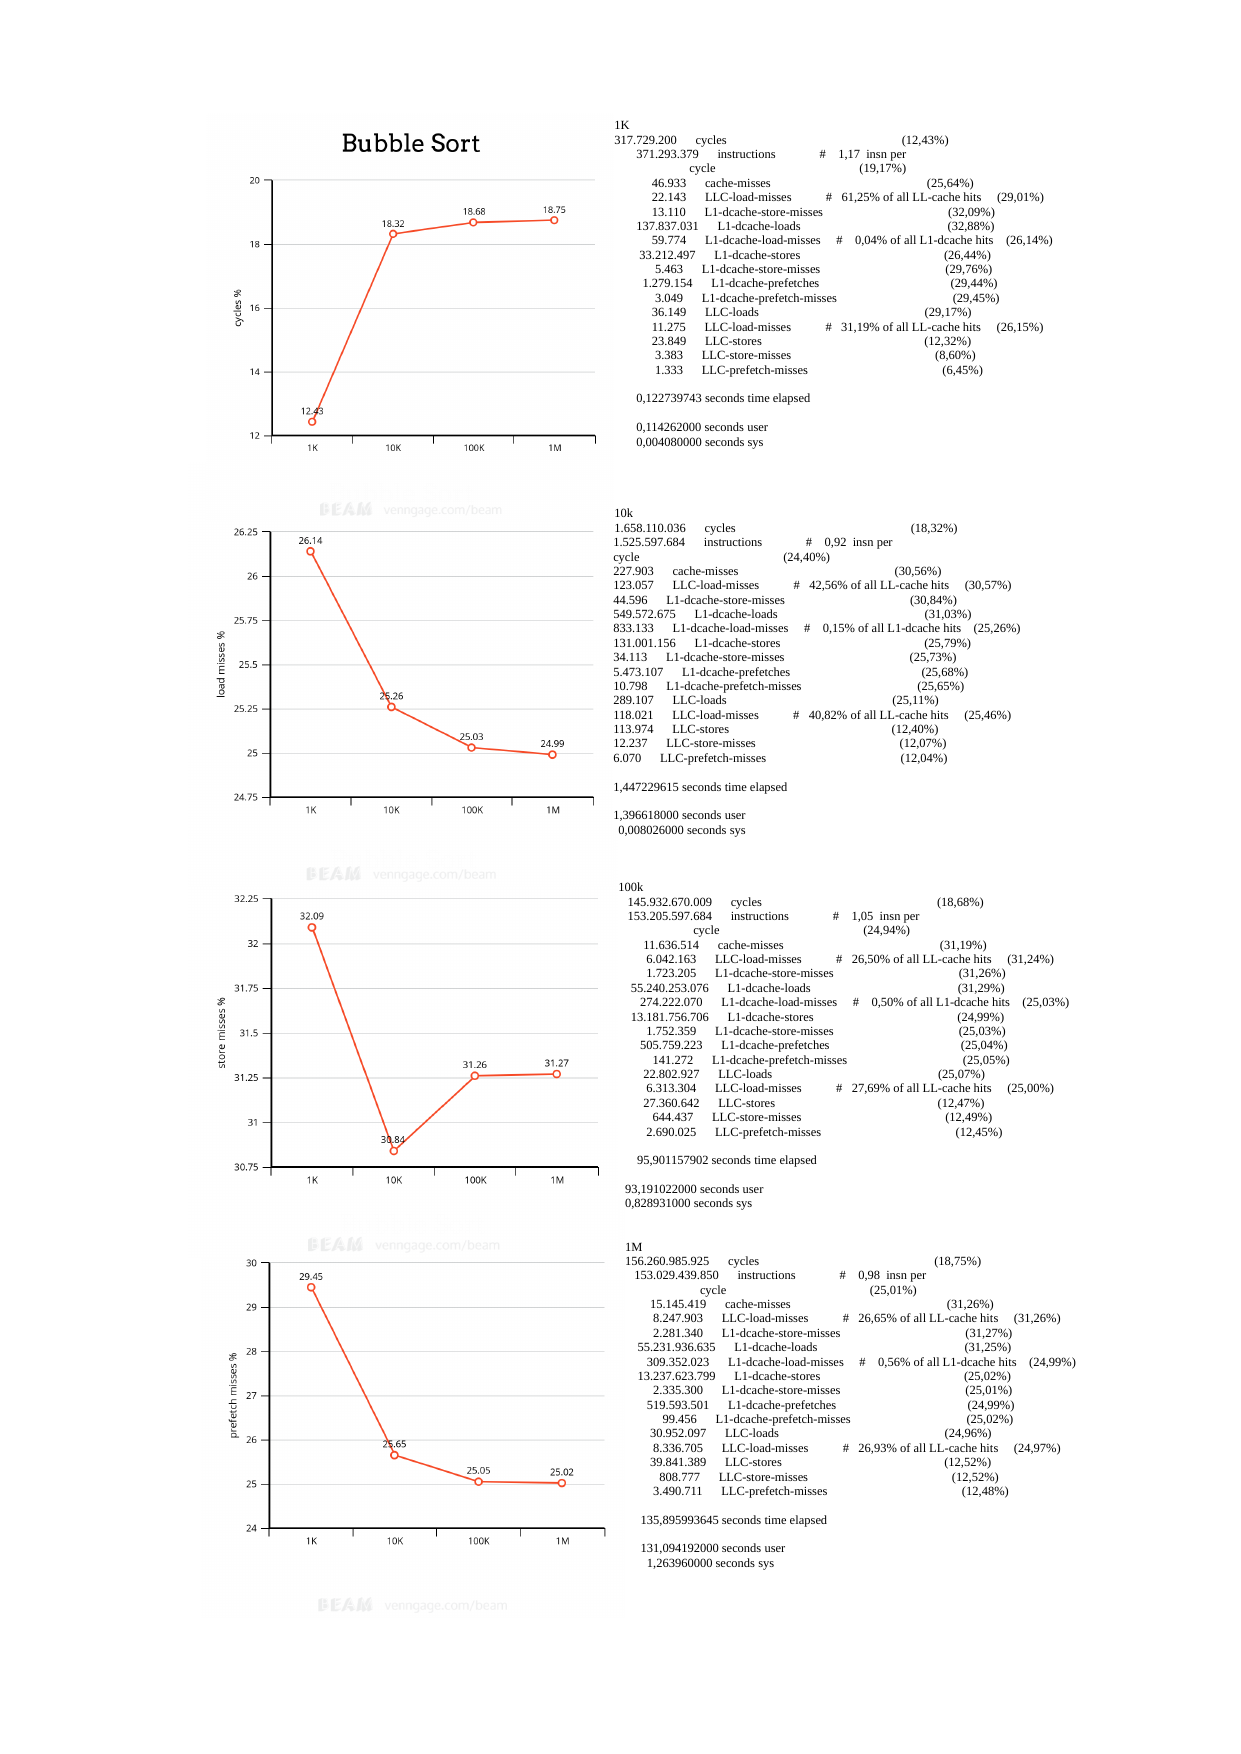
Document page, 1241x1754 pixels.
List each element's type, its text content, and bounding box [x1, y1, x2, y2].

text 36.149 LLC-loads (29,17%) [614, 305, 1122, 319]
text [118, 262, 206, 276]
text [118, 1052, 188, 1067]
text 5.463 L1-dcache-store-misses (29,76%) [614, 262, 1122, 276]
text [118, 564, 188, 578]
text 22.802.927 LLC-loads (25,07%) [619, 1067, 1122, 1081]
text [118, 1326, 200, 1340]
text 317.729.200 cycles (12,43%) [614, 132, 1122, 147]
text 3.049 L1-dcache-prefetch-misses (29,45%) [614, 291, 1122, 305]
text 0,122739743 seconds time elapsed [614, 391, 1122, 406]
text 808.777 LLC-store-misses (12,52%) [625, 1469, 1122, 1484]
text 27.360.642 LLC-stores (12,47%) [619, 1096, 1122, 1110]
text [118, 521, 188, 535]
text [118, 1297, 200, 1311]
text [118, 549, 188, 564]
text [118, 1067, 188, 1081]
text 11.275 LLC-load-misses # 31,19% of all LL-cache hits (26,15%) [614, 319, 1122, 334]
text 1.723.205 L1-dcache-store-misses (31,26%) [619, 966, 1122, 981]
text 1K [614, 118, 1122, 132]
text [118, 1455, 200, 1469]
text [118, 161, 206, 176]
text 13.110 L1-dcache-store-misses (32,09%) [614, 204, 1122, 219]
text [118, 1096, 188, 1110]
text 0,828931000 seconds sys [625, 1196, 1122, 1211]
text cycle (19,17%) [614, 161, 1122, 176]
text 2.335.300 L1-dcache-store-misses (25,01%) [625, 1383, 1122, 1397]
text [118, 319, 206, 334]
text 123.057 LLC-load-misses # 42,56% of all LL-cache hits (30,57%) [614, 578, 1122, 592]
picture [188, 113, 625, 1618]
text [118, 909, 188, 923]
text [118, 937, 188, 952]
text [118, 981, 188, 995]
text 30.952.097 LLC-loads (24,96%) [625, 1426, 1122, 1441]
text 6.070 LLC-prefetch-misses (12,04%) [614, 751, 1122, 765]
text 371.293.379 instructions # 1,17 insn per [614, 147, 1122, 161]
text 59.774 L1-dcache-load-misses # 0,04% of all L1-dcache hits (26,14%) [614, 233, 1122, 247]
text [118, 334, 206, 348]
text 46.933 cache-misses (25,64%) [614, 176, 1122, 190]
text 135,895993645 seconds time elapsed [625, 1512, 1122, 1527]
text 13.181.756.706 L1-dcache-stores (24,99%) [619, 1009, 1122, 1024]
text [118, 1282, 200, 1297]
text [118, 894, 188, 909]
text [118, 204, 206, 219]
text [118, 420, 206, 434]
text 5.473.107 L1-dcache-prefetches (25,68%) [614, 664, 1122, 679]
text [118, 736, 188, 751]
text 34.113 L1-dcache-store-misses (25,73%) [614, 650, 1122, 664]
text 22.143 LLC-load-misses # 61,25% of all LL-cache hits (29,01%) [614, 190, 1122, 204]
text 1.279.154 L1-dcache-prefetches (29,44%) [614, 276, 1122, 291]
text 8.247.903 LLC-load-misses # 26,65% of all LL-cache hits (31,26%) [625, 1311, 1122, 1326]
text 10k [614, 506, 1122, 521]
text [118, 362, 206, 377]
text [118, 506, 188, 521]
text [118, 1110, 188, 1124]
text 44.596 L1-dcache-store-misses (30,84%) [614, 592, 1122, 607]
text [118, 190, 206, 204]
text [118, 592, 188, 607]
text [118, 1254, 200, 1268]
text [118, 1153, 188, 1167]
text 13.237.623.799 L1-dcache-stores (25,02%) [625, 1369, 1122, 1383]
text 23.849 LLC-stores (12,32%) [614, 334, 1122, 348]
text 55.240.253.076 L1-dcache-loads (31,29%) [619, 981, 1122, 995]
text [118, 1484, 200, 1498]
text [118, 1369, 200, 1383]
text 1.752.359 L1-dcache-store-misses (25,03%) [619, 1024, 1122, 1038]
text [118, 1412, 200, 1426]
text 141.272 L1-dcache-prefetch-misses (25,05%) [619, 1052, 1122, 1067]
text 8.336.705 LLC-load-misses # 26,93% of all LL-cache hits (24,97%) [625, 1441, 1122, 1455]
text [118, 176, 206, 190]
text 95,901157902 seconds time elapsed [619, 1153, 1122, 1167]
text 1,263960000 seconds sys [625, 1556, 1122, 1570]
text 2.690.025 LLC-prefetch-misses (12,45%) [619, 1124, 1122, 1139]
text [118, 679, 188, 693]
text [118, 1512, 200, 1527]
text 1,396618000 seconds user [614, 808, 1122, 822]
text [118, 808, 188, 822]
text [118, 1124, 188, 1139]
text 145.932.670.009 cycles (18,68%) [619, 894, 1122, 909]
text [118, 722, 188, 736]
text 2.281.340 L1-dcache-store-misses (31,27%) [625, 1326, 1122, 1340]
text 99.456 L1-dcache-prefetch-misses (25,02%) [625, 1412, 1122, 1426]
text cycle (24,94%) [619, 923, 1122, 937]
text [118, 1024, 188, 1038]
text 55.231.936.635 L1-dcache-loads (31,25%) [625, 1340, 1122, 1354]
text [118, 1469, 200, 1484]
text 118.021 LLC-load-misses # 40,82% of all LL-cache hits (25,46%) [614, 707, 1122, 722]
text 644.437 LLC-store-misses (12,49%) [619, 1110, 1122, 1124]
text [118, 1397, 200, 1412]
text 3.490.711 LLC-prefetch-misses (12,48%) [625, 1484, 1122, 1498]
text 12.237 LLC-store-misses (12,07%) [614, 736, 1122, 751]
text 309.352.023 L1-dcache-load-misses # 0,56% of all L1-dcache hits (24,99%) [625, 1354, 1122, 1369]
text 153.205.597.684 instructions # 1,05 insn per [619, 909, 1122, 923]
text [118, 1426, 200, 1441]
text 1.525.597.684 instructions # 0,92 insn per [614, 535, 1122, 549]
text [118, 607, 188, 621]
text [118, 1009, 188, 1024]
text 131.001.156 L1-dcache-stores (25,79%) [614, 636, 1122, 650]
text [118, 1239, 188, 1254]
text 549.572.675 L1-dcache-loads (31,03%) [614, 607, 1122, 621]
text 1.658.110.036 cycles (18,32%) [614, 521, 1122, 535]
text 1M [625, 1239, 1122, 1254]
text [118, 305, 206, 319]
text 11.636.514 cache-misses (31,19%) [619, 937, 1122, 952]
text cycle (25,01%) [625, 1282, 1122, 1297]
text 0,004080000 seconds sys [614, 434, 1122, 449]
text [118, 636, 188, 650]
text 6.313.304 LLC-load-misses # 27,69% of all LL-cache hits (25,00%) [619, 1081, 1122, 1096]
text 10.798 L1-dcache-prefetch-misses (25,65%) [614, 679, 1122, 693]
text [118, 664, 188, 679]
text 93,191022000 seconds user [619, 1182, 1122, 1196]
text [118, 1182, 188, 1196]
text 137.837.031 L1-dcache-loads (32,88%) [614, 219, 1122, 233]
text [118, 132, 206, 147]
text [118, 276, 206, 291]
text [118, 1038, 188, 1052]
text [118, 822, 188, 837]
text 131,094192000 seconds user [625, 1541, 1122, 1556]
text 156.260.985.925 cycles (18,75%) [625, 1254, 1122, 1268]
text [118, 880, 188, 894]
text 833.133 L1-dcache-load-misses # 0,15% of all L1-dcache hits (25,26%) [614, 621, 1122, 636]
text [118, 434, 206, 449]
text 1,447229615 seconds time elapsed [614, 779, 1122, 794]
text 100k [619, 880, 1122, 894]
text [118, 966, 188, 981]
text [118, 1196, 188, 1211]
text [118, 1556, 200, 1570]
text [118, 147, 206, 161]
text [118, 348, 206, 362]
text [118, 1541, 200, 1556]
text 33.212.497 L1-dcache-stores (26,44%) [614, 247, 1122, 262]
text 0,008026000 seconds sys [614, 822, 1122, 837]
text 0,114262000 seconds user [614, 420, 1122, 434]
text 227.903 cache-misses (30,56%) [614, 564, 1122, 578]
text 289.107 LLC-loads (25,11%) [614, 693, 1122, 707]
text [118, 118, 206, 132]
text 505.759.223 L1-dcache-prefetches (25,04%) [619, 1038, 1122, 1052]
text 274.222.070 L1-dcache-load-misses # 0,50% of all L1-dcache hits (25,03%) [619, 995, 1122, 1009]
text [118, 291, 206, 305]
text [118, 1383, 200, 1397]
text 6.042.163 LLC-load-misses # 26,50% of all LL-cache hits (31,24%) [619, 952, 1122, 966]
text 3.383 LLC-store-misses (8,60%) [614, 348, 1122, 362]
text [118, 535, 188, 549]
text [118, 219, 206, 233]
text [118, 650, 188, 664]
text 113.974 LLC-stores (12,40%) [614, 722, 1122, 736]
text cycle (24,40%) [614, 549, 1122, 564]
text [118, 1268, 200, 1282]
text 519.593.501 L1-dcache-prefetches (24,99%) [625, 1397, 1122, 1412]
text [118, 247, 206, 262]
text 153.029.439.850 instructions # 0,98 insn per [625, 1268, 1122, 1282]
text [118, 751, 188, 765]
text [118, 693, 188, 707]
text 1.333 LLC-prefetch-misses (6,45%) [614, 362, 1122, 377]
text [118, 1340, 200, 1354]
text [118, 391, 206, 406]
text [118, 923, 188, 937]
text 15.145.419 cache-misses (31,26%) [625, 1297, 1122, 1311]
text 39.841.389 LLC-stores (12,52%) [625, 1455, 1122, 1469]
text [118, 779, 188, 794]
